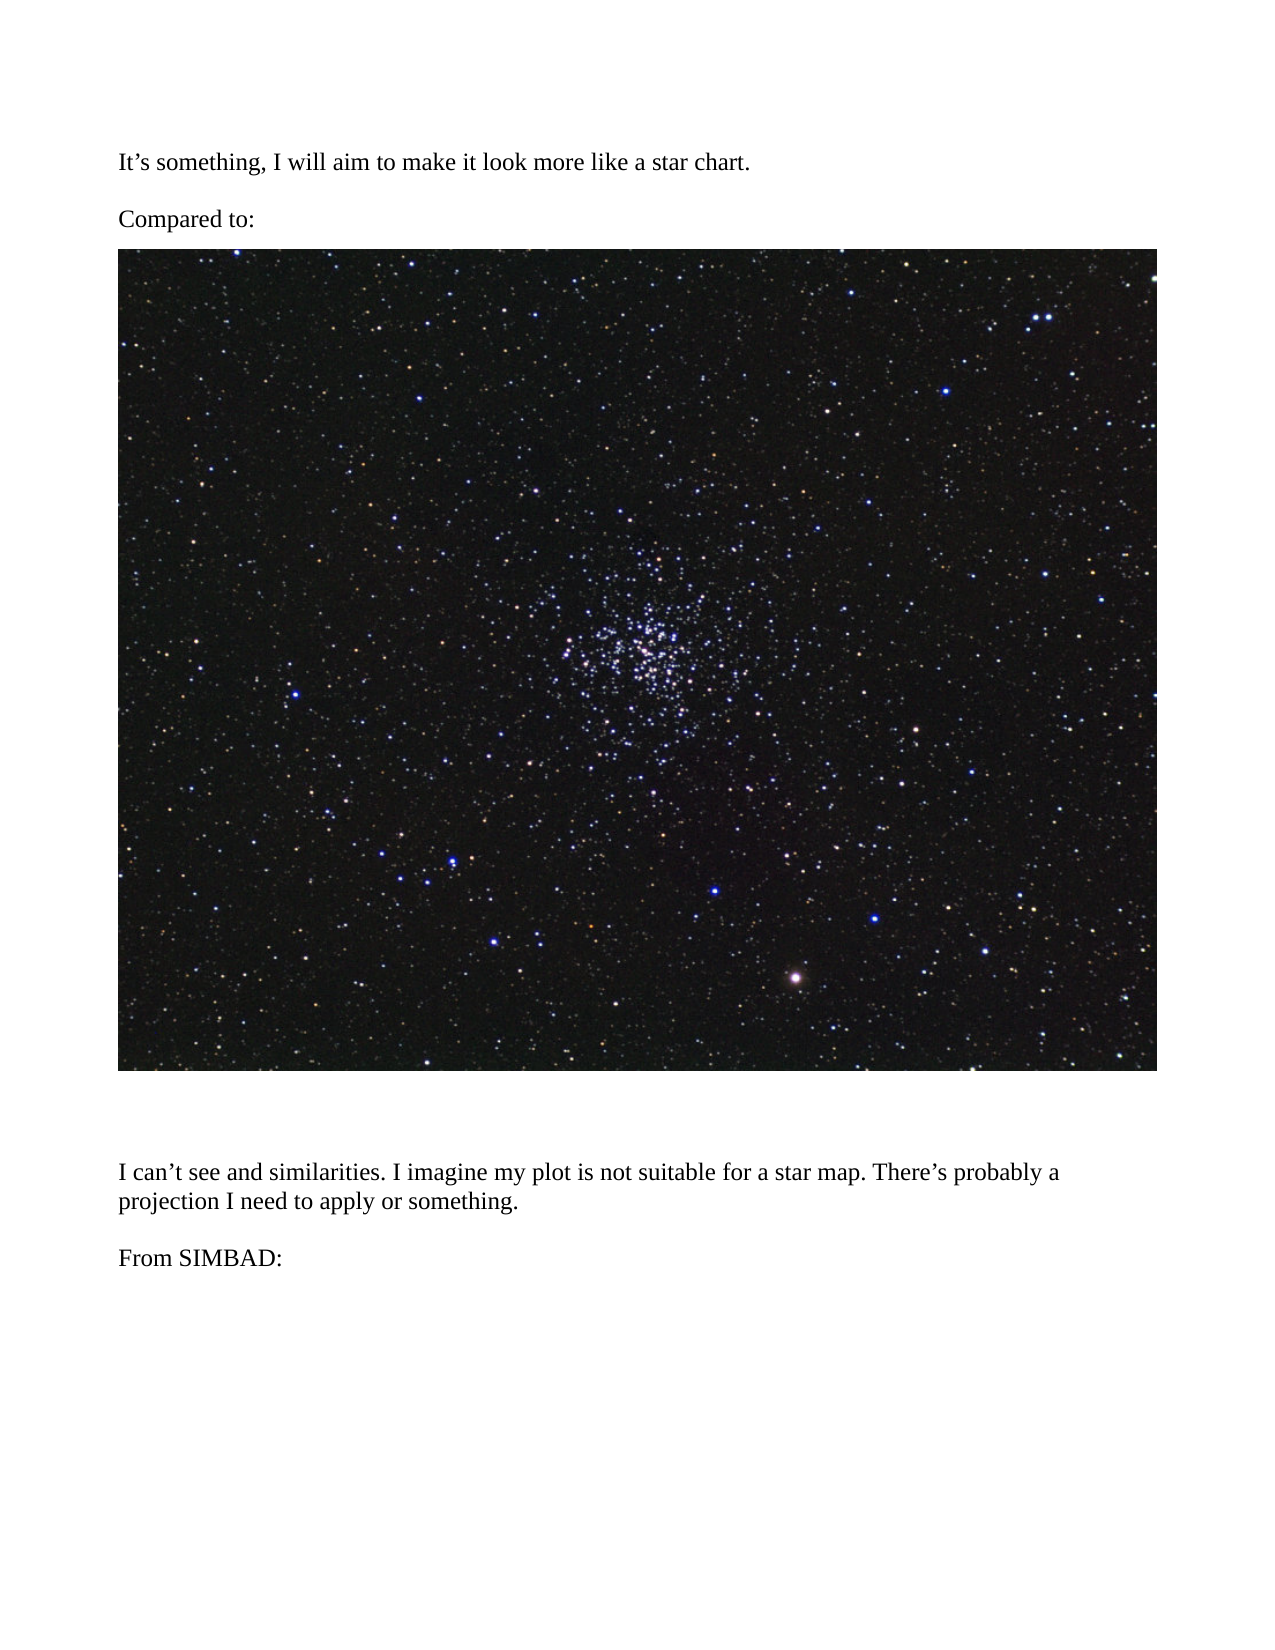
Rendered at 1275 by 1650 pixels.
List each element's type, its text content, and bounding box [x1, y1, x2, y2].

text I can’t see and similarities. I imagine my plot is not suitable for a star map. There’s probably a projection I need to apply or something. [118, 1157, 1157, 1214]
picture [118, 249, 1157, 1071]
text Compared to: [118, 204, 1157, 233]
text From SIMBAD: [118, 1243, 1157, 1272]
text It’s something, I will aim to make it look more like a star chart. [118, 147, 1157, 176]
